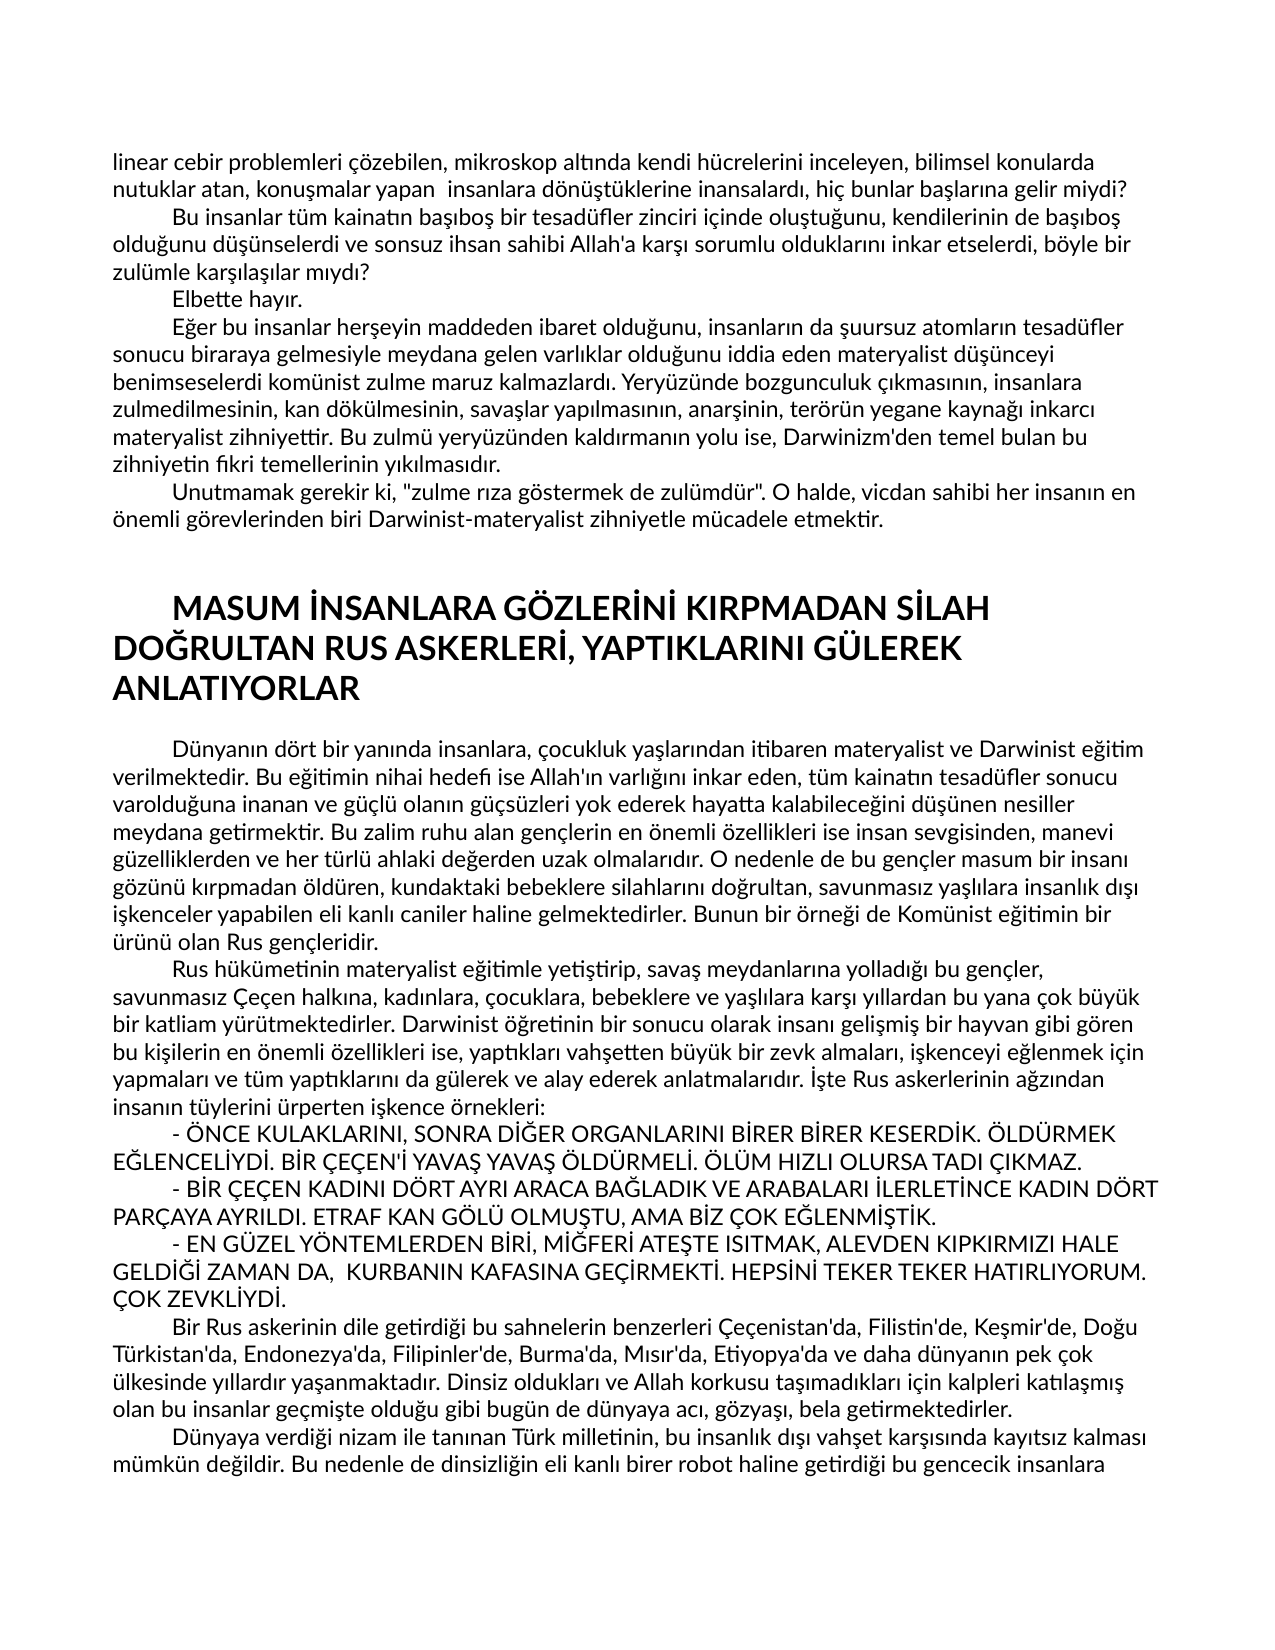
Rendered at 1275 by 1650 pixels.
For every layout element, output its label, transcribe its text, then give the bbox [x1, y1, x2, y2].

text Elbette hayır. [112, 285, 1162, 313]
text Bu insanlar tüm kainatın başıboş bir tesadüfler zinciri içinde oluştuğunu, kendilerinin de başıboş olduğunu düşünselerdi ve sonsuz ihsan sahibi Allah'a karşı sorumlu olduklarını inkar etselerdi, böyle bir zulümle karşılaşılar mıydı? [112, 203, 1162, 285]
text Bir Rus askerinin dile getirdiği bu sahnelerin benzerleri Çeçenistan'da, Filistin'de, Keşmir'de, Doğu Türkistan'da, Endonezya'da, Filipinler'de, Burma'da, Mısır'da, Etiyopya'da ve daha dünyanın pek çok ülkesinde yıllardır yaşanmaktadır. Dinsiz oldukları ve Allah korkusu taşımadıkları için kalpleri katılaşmış olan bu insanlar geçmişte olduğu gibi bugün de dünyaya acı, gözyaşı, bela getirmektedirler. [112, 1313, 1162, 1423]
text Dünyanın dört bir yanında insanlara, çocukluk yaşlarından itibaren materyalist ve Darwinist eğitim verilmektedir. Bu eğitimin nihai hedefi ise Allah'ın varlığını inkar eden, tüm kainatın tesadüfler sonucu varolduğuna inanan ve güçlü olanın güçsüzleri yok ederek hayatta kalabileceğini düşünen nesiller meydana getirmektir. Bu zalim ruhu alan gençlerin en önemli özellikleri ise insan sevgisinden, manevi güzelliklerden ve her türlü ahlaki değerden uzak olmalarıdır. O nedenle de bu gençler masum bir insanı gözünü kırpmadan öldüren, kundaktaki bebeklere silahlarını doğrultan, savunmasız yaşlılara insanlık dışı işkenceler yapabilen eli kanlı caniler haline gelmektedirler. Bunun bir örneği de Komünist eğitimin bir ürünü olan Rus gençleridir. [112, 735, 1162, 955]
text Rus hükümetinin materyalist eğitimle yetiştirip, savaş meydanlarına yolladığı bu gençler, savunmasız Çeçen halkına, kadınlara, çocuklara, bebeklere ve yaşlılara karşı yıllardan bu yana çok büyük bir katliam yürütmektedirler. Darwinist öğretinin bir sonucu olarak insanı gelişmiş bir hayvan gibi gören bu kişilerin en önemli özellikleri ise, yaptıkları vahşetten büyük bir zevk almaları, işkenceyi eğlenmek için yapmaları ve tüm yaptıklarını da gülerek ve alay ederek anlatmalarıdır. İşte Rus askerlerinin ağzından insanın tüylerini ürperten işkence örnekleri: [112, 955, 1162, 1120]
text - ÖNCE KULAKLARINI, SONRA DİĞER ORGANLARINI BİRER BİRER KESERDİK. ÖLDÜRMEK EĞLENCELİYDİ. BİR ÇEÇEN'İ YAVAŞ YAVAŞ ÖLDÜRMELİ. ÖLÜM HIZLI OLURSA TADI ÇIKMAZ. [112, 1120, 1162, 1175]
text Unutmamak gerekir ki, "zulme rıza göstermek de zulümdür". O halde, vicdan sahibi her insanın en önemli görevlerinden biri Darwinist-materyalist zihniyetle mücadele etmektir. [112, 478, 1162, 533]
text linear cebir problemleri çözebilen, mikroskop altında kendi hücrelerini inceleyen, bilimsel konularda nutuklar atan, konuşmalar yapan insanlara dönüştüklerine inansalardı, hiç bunlar başlarına gelir miydi? [112, 148, 1162, 203]
text - EN GÜZEL YÖNTEMLERDEN BİRİ, MİĞFERİ ATEŞTE ISITMAK, ALEVDEN KIPKIRMIZI HALE GELDİĞİ ZAMAN DA, KURBANIN KAFASINA GEÇİRMEKTİ. HEPSİNİ TEKER TEKER HATIRLIYORUM. ÇOK ZEVKLİYDİ. [112, 1230, 1162, 1313]
text Eğer bu insanlar herşeyin maddeden ibaret olduğunu, insanların da şuursuz atomların tesadüfler sonucu biraraya gelmesiyle meydana gelen varlıklar olduğunu iddia eden materyalist düşünceyi benimseselerdi komünist zulme maruz kalmazlardı. Yeryüzünde bozgunculuk çıkmasının, insanlara zulmedilmesinin, kan dökülmesinin, savaşlar yapılmasının, anarşinin, terörün yegane kaynağı inkarcı materyalist zihniyettir. Bu zulmü yeryüzünden kaldırmanın yolu ise, Darwinizm'den temel bulan bu zihniyetin fikri temellerinin yıkılmasıdır. [112, 313, 1162, 478]
text Dünyaya verdiği nizam ile tanınan Türk milletinin, bu insanlık dışı vahşet karşısında kayıtsız kalması mümkün değildir. Bu nedenle de dinsizliğin eli kanlı birer robot haline getirdiği bu gencecik insanlara [112, 1423, 1162, 1478]
text MASUM İNSANLARA GÖZLERİNİ KIRPMADAN SİLAH DOĞRULTAN RUS ASKERLERİ, YAPTIKLARINI GÜLEREK ANLATIYORLAR [112, 588, 1162, 708]
text - BİR ÇEÇEN KADINI DÖRT AYRI ARACA BAĞLADIK VE ARABALARI İLERLETİNCE KADIN DÖRT PARÇAYA AYRILDI. ETRAF KAN GÖLÜ OLMUŞTU, AMA BİZ ÇOK EĞLENMİŞTİK. [112, 1175, 1162, 1230]
